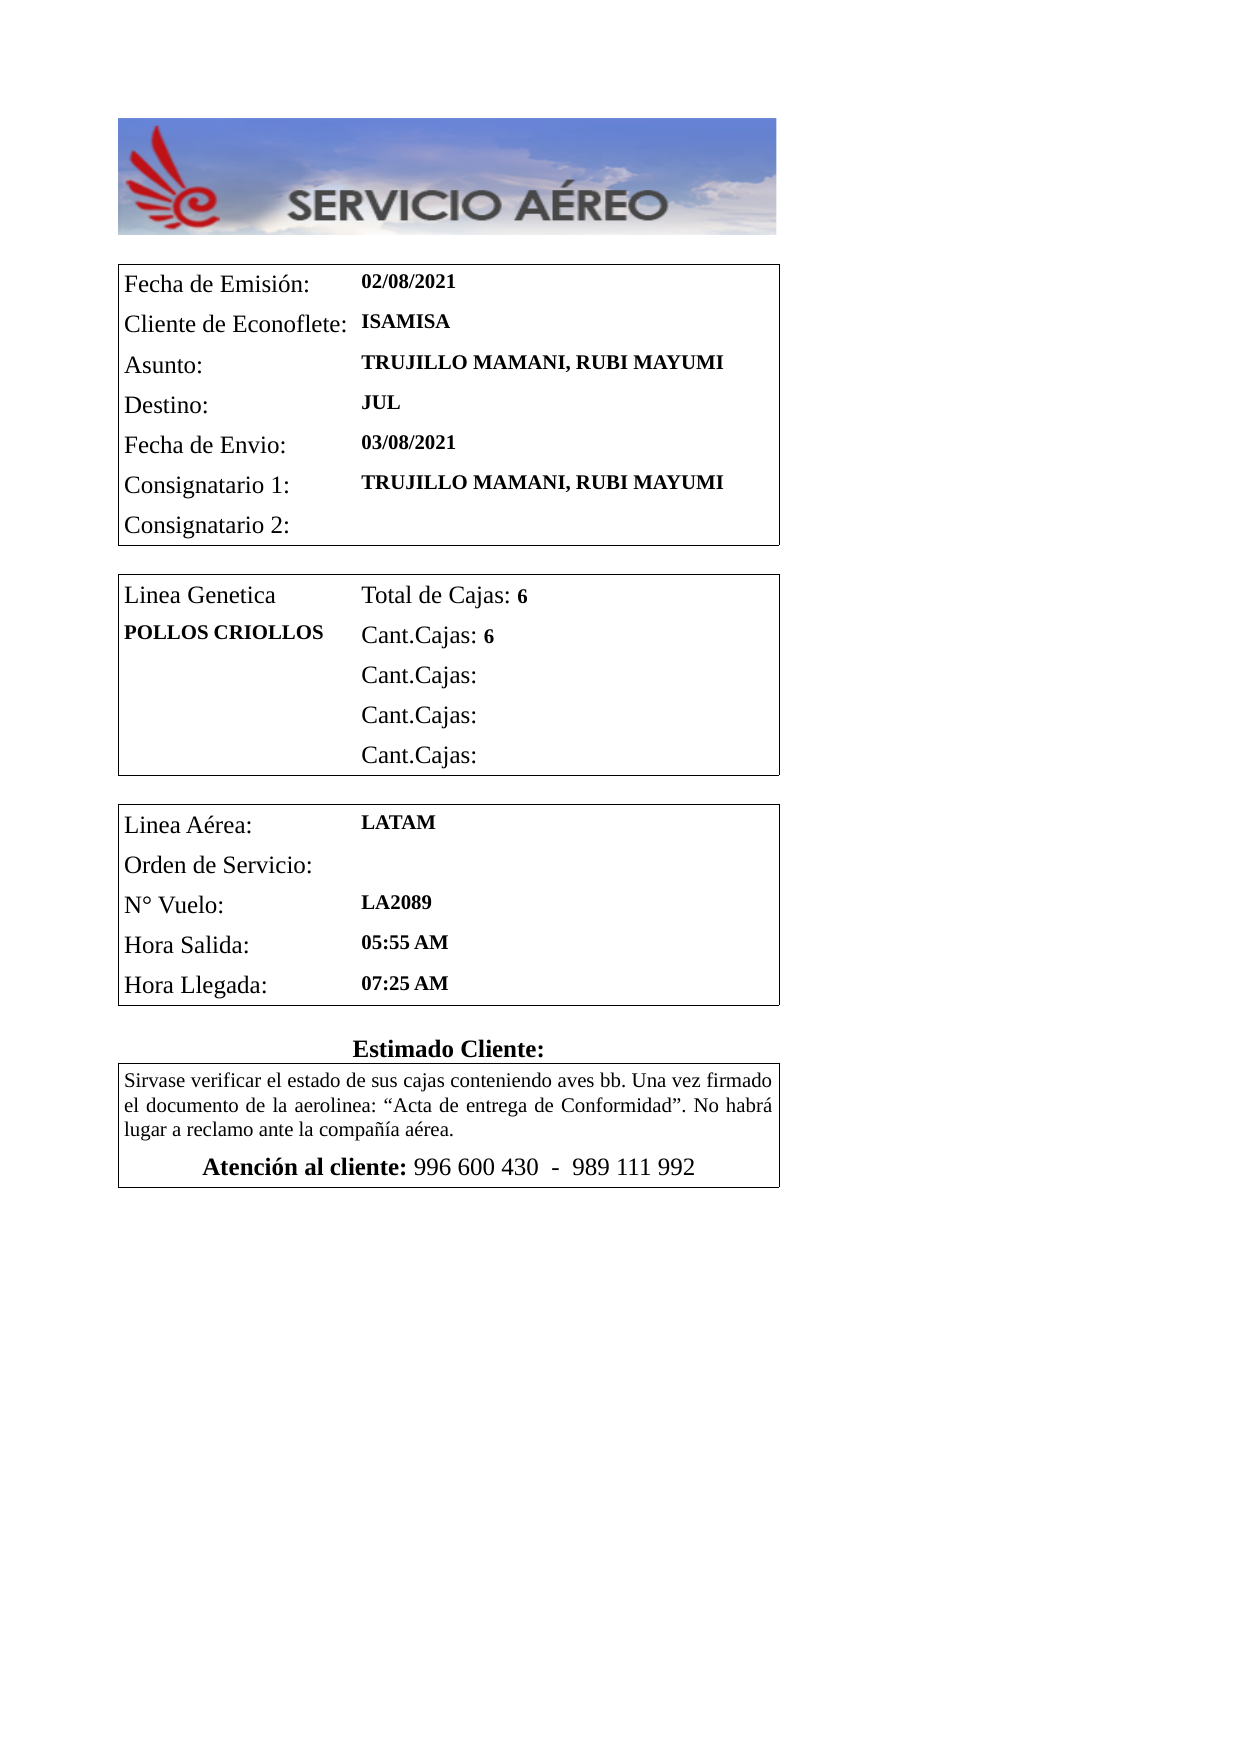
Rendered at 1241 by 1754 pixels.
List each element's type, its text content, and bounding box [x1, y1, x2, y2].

table_cell ISAMISA [356, 304, 779, 344]
table_cell Linea Aérea: [119, 805, 356, 844]
table_cell Cant.Cajas: 6 [356, 614, 779, 654]
table_cell [119, 695, 356, 735]
table_cell 03/08/2021 [356, 424, 779, 464]
table_cell Orden de Servicio: [119, 844, 356, 884]
table_cell [119, 735, 356, 775]
table_cell Hora Llegada: [119, 965, 356, 1005]
table_cell Cliente de Econoflete: [119, 304, 356, 344]
table_cell N° Vuelo: [119, 884, 356, 924]
table_cell Hora Salida: [119, 925, 356, 965]
table_cell Consignatario 2: [119, 505, 356, 545]
table_cell 05:55 AM [356, 925, 779, 965]
table_header 02/08/2021 [356, 265, 779, 304]
table_cell Total de Cajas: 6 [356, 575, 779, 614]
table_cell Cant.Cajas: [356, 695, 779, 735]
table_cell LATAM [356, 805, 779, 844]
table_cell TRUJILLO MAMANI, RUBI MAYUMI [356, 465, 779, 505]
table_cell LA2089 [356, 884, 779, 924]
table_cell [356, 844, 779, 884]
table_cell 07:25 AM [356, 965, 779, 1005]
table_cell [118, 776, 356, 804]
table_cell [356, 505, 779, 545]
table_cell Asunto: [119, 344, 356, 384]
table_cell [119, 654, 356, 694]
table_cell TRUJILLO MAMANI, RUBI MAYUMI [356, 344, 779, 384]
table_cell Destino: [119, 384, 356, 424]
picture [118, 118, 777, 235]
table_cell [118, 546, 356, 574]
table_cell [356, 546, 779, 574]
table_cell Fecha de Envio: [119, 424, 356, 464]
table_cell Atención al cliente: 996 600 430 - 989 111 992 [119, 1146, 779, 1187]
table_cell JUL [356, 384, 779, 424]
table_cell Linea Genetica [119, 575, 356, 614]
table_cell POLLOS CRIOLLOS [119, 614, 356, 654]
table_cell Cant.Cajas: [356, 654, 779, 694]
table_cell Cant.Cajas: [356, 735, 779, 775]
table_cell Sirvase verificar el estado de sus cajas conteniendo aves bb. Una vez firmado el documento de la aerolinea: “Acta de entrega de Conformidad”. No habrá lugar a reclamo ante la compañía aérea. [119, 1064, 779, 1146]
table_cell [356, 776, 779, 804]
table_cell Consignatario 1: [119, 465, 356, 505]
table_header Fecha de Emisión: [119, 265, 356, 304]
table_cell Estimado Cliente: [118, 1006, 779, 1063]
